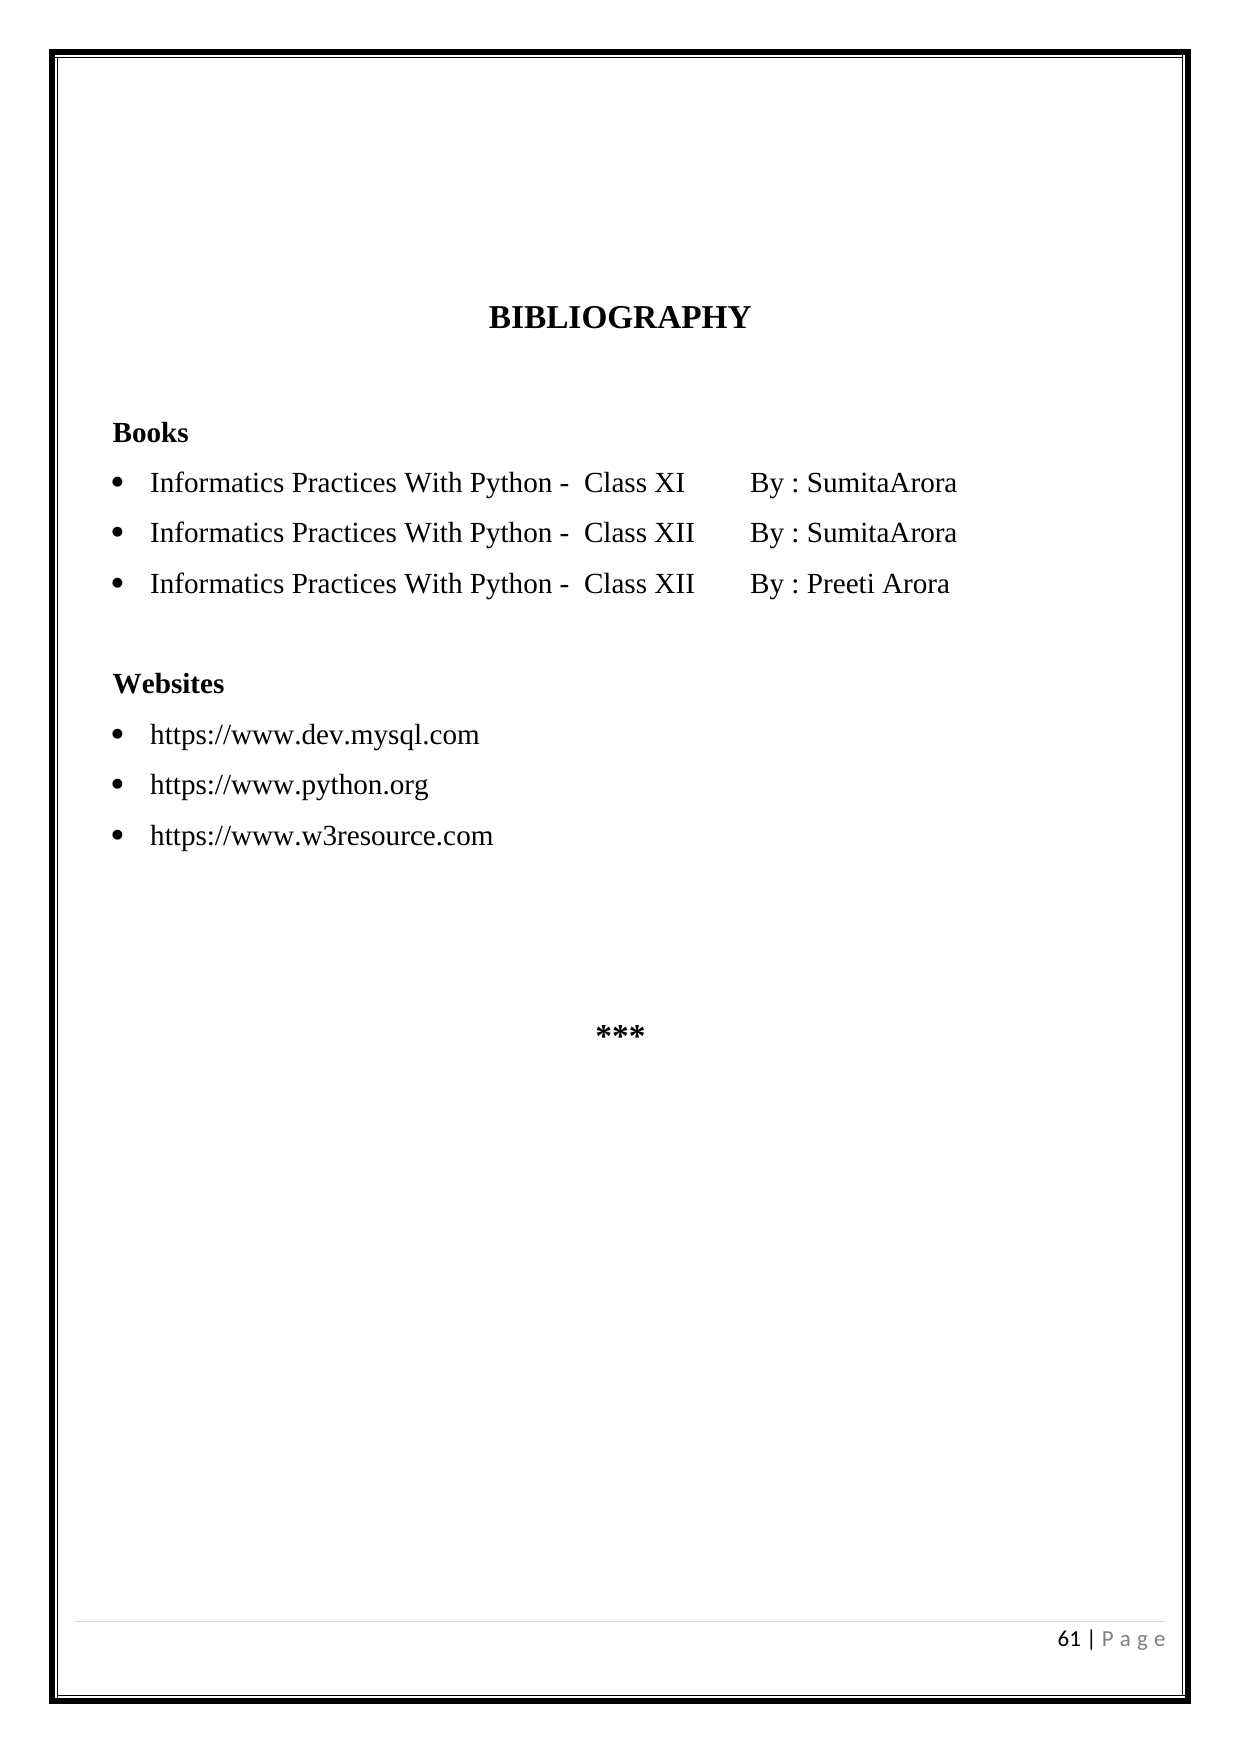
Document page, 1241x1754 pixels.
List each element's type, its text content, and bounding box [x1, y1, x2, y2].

text *** [75, 1017, 1165, 1055]
list Informatics Practices With Python - Class XII By : SumitaArora [112, 516, 1165, 549]
text Books [75, 415, 1165, 448]
list https://www.dev.mysql.com [112, 717, 1165, 751]
list Informatics Practices With Python - Class XI By : SumitaArora [112, 465, 1165, 499]
text BIBLIOGRAPHY [75, 297, 1165, 336]
text Websites [112, 667, 1165, 700]
list Informatics Practices With Python - Class XII By : Preeti Arora [112, 566, 1165, 599]
list https://www.w3resource.com [112, 818, 1165, 851]
list https://www.python.org [112, 767, 1165, 801]
